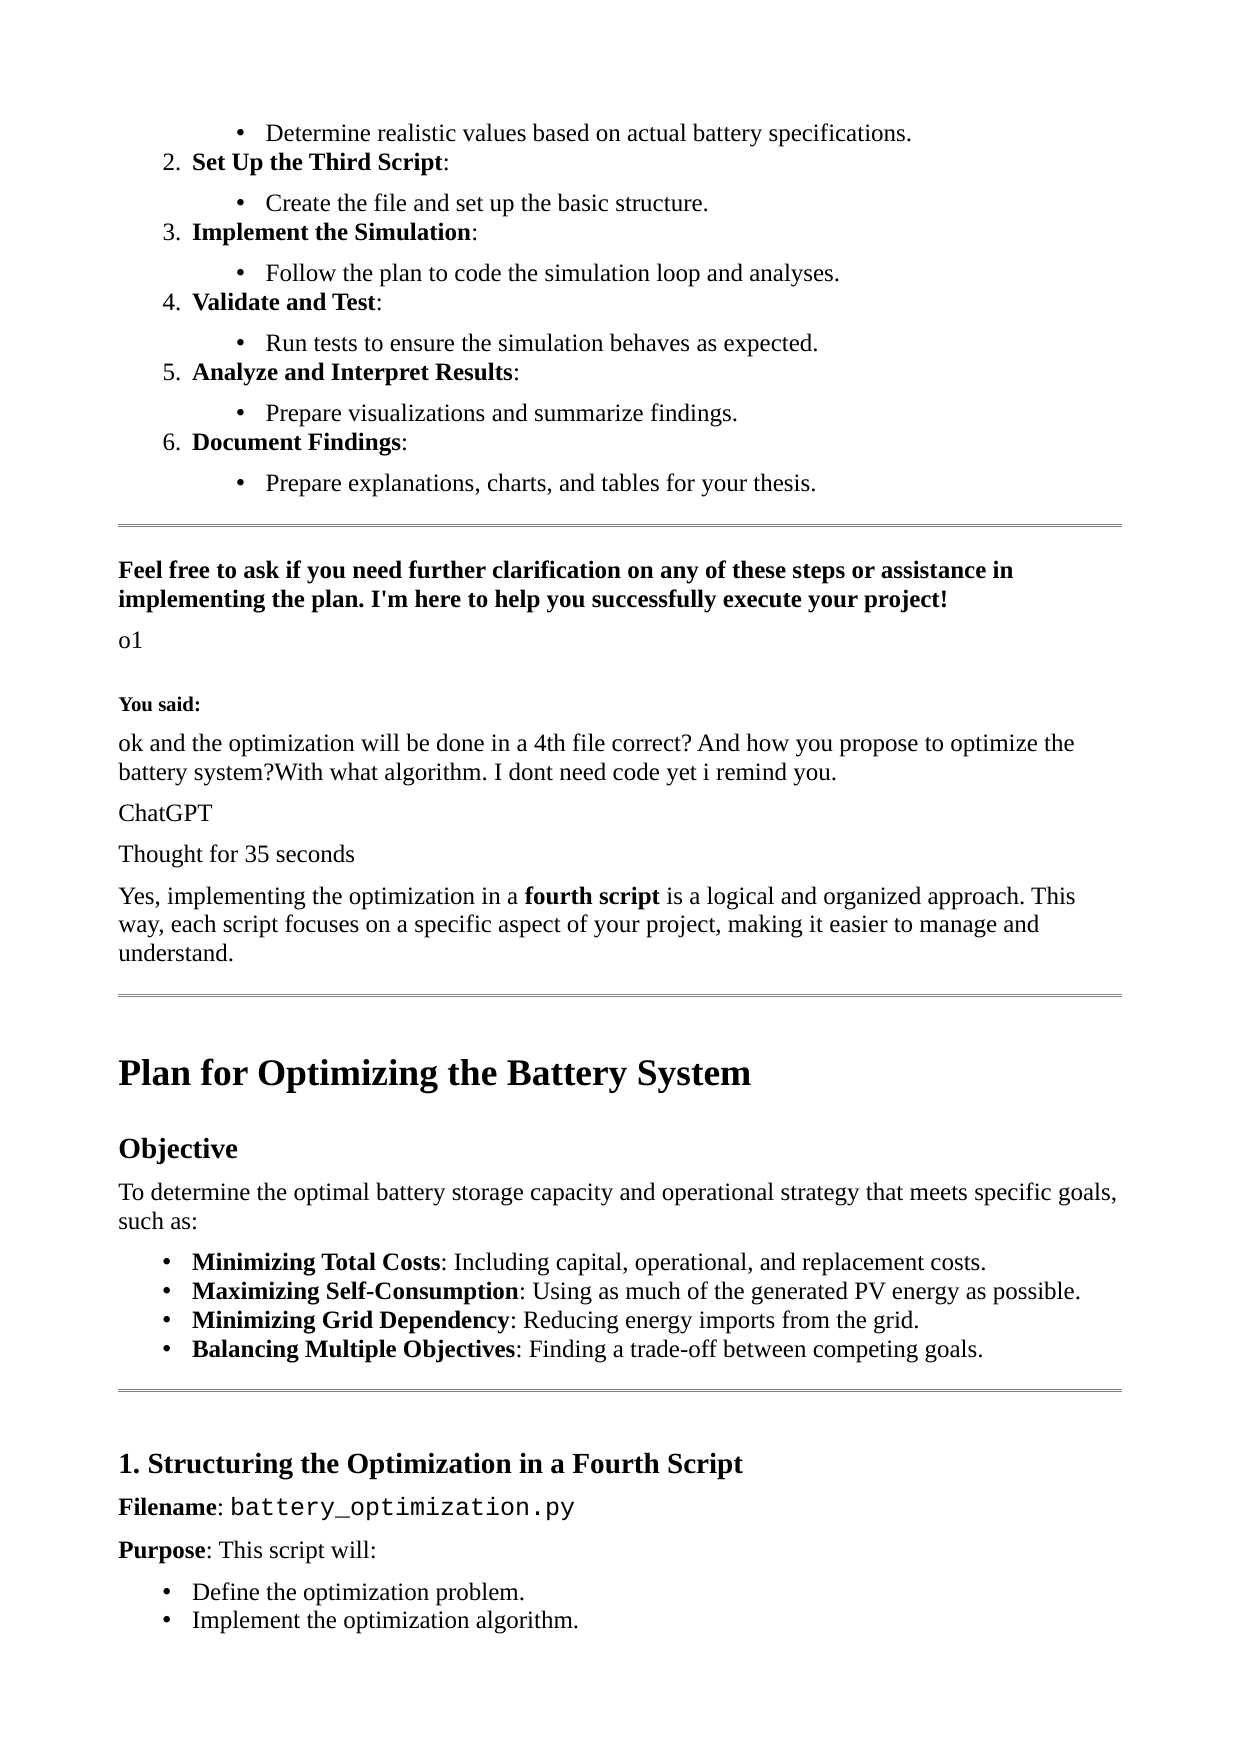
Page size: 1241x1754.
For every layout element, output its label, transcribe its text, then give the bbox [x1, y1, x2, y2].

subtitle 1. Structuring the Optimization in a Fourth Script [118, 1446, 1122, 1479]
list Minimizing Grid Dependency: Reducing energy imports from the grid. [162, 1305, 1122, 1334]
list Implement the optimization algorithm. [162, 1605, 1122, 1634]
list Set Up the Third Script: [162, 147, 1122, 176]
list Analyze and Interpret Results: [162, 357, 1122, 386]
list Follow the plan to code the simulation loop and analyses. [236, 258, 1122, 287]
list Maximizing Self-Consumption: Using as much of the generated PV energy as possible. [162, 1276, 1122, 1305]
subtitle Plan for Optimizing the Battery System [118, 1051, 1122, 1094]
text Filename: battery_optimization.py [118, 1492, 1122, 1523]
text o1 [118, 626, 1122, 654]
list Balancing Multiple Objectives: Finding a trade-off between competing goals. [162, 1334, 1122, 1362]
text Yes, implementing the optimization in a fourth script is a logical and organized approach. This way, each script focuses on a specific aspect of your project, making it easier to manage and understand. [118, 881, 1122, 967]
list Validate and Test: [162, 287, 1122, 316]
text To determine the optimal battery storage capacity and operational strategy that meets specific goals, such as: [118, 1177, 1122, 1235]
list Minimizing Total Costs: Including capital, operational, and replacement costs. [162, 1247, 1122, 1276]
subtitle You said: [118, 692, 1122, 716]
list Implement the Simulation: [162, 217, 1122, 246]
list Determine realistic values based on actual battery specifications. [236, 118, 1122, 147]
text ok and the optimization will be done in a 4th file correct? And how you propose to optimize the battery system?With what algorithm. I dont need code yet i remind you. [118, 728, 1122, 786]
text Thought for 35 seconds [118, 839, 1122, 868]
subtitle Objective [118, 1131, 1122, 1165]
list Define the optimization problem. [162, 1577, 1122, 1605]
text ChatGPT [118, 798, 1122, 827]
list Prepare explanations, charts, and tables for your thesis. [236, 468, 1122, 497]
list Prepare visualizations and summarize findings. [236, 398, 1122, 427]
text Feel free to ask if you need further clarification on any of these steps or assistance in implementing the plan. I'm here to help you successfully execute your project! [118, 556, 1122, 613]
list Run tests to ensure the simulation behaves as expected. [236, 328, 1122, 357]
text Purpose: This script will: [118, 1535, 1122, 1564]
list Document Findings: [162, 427, 1122, 456]
list Create the file and set up the basic structure. [236, 188, 1122, 217]
